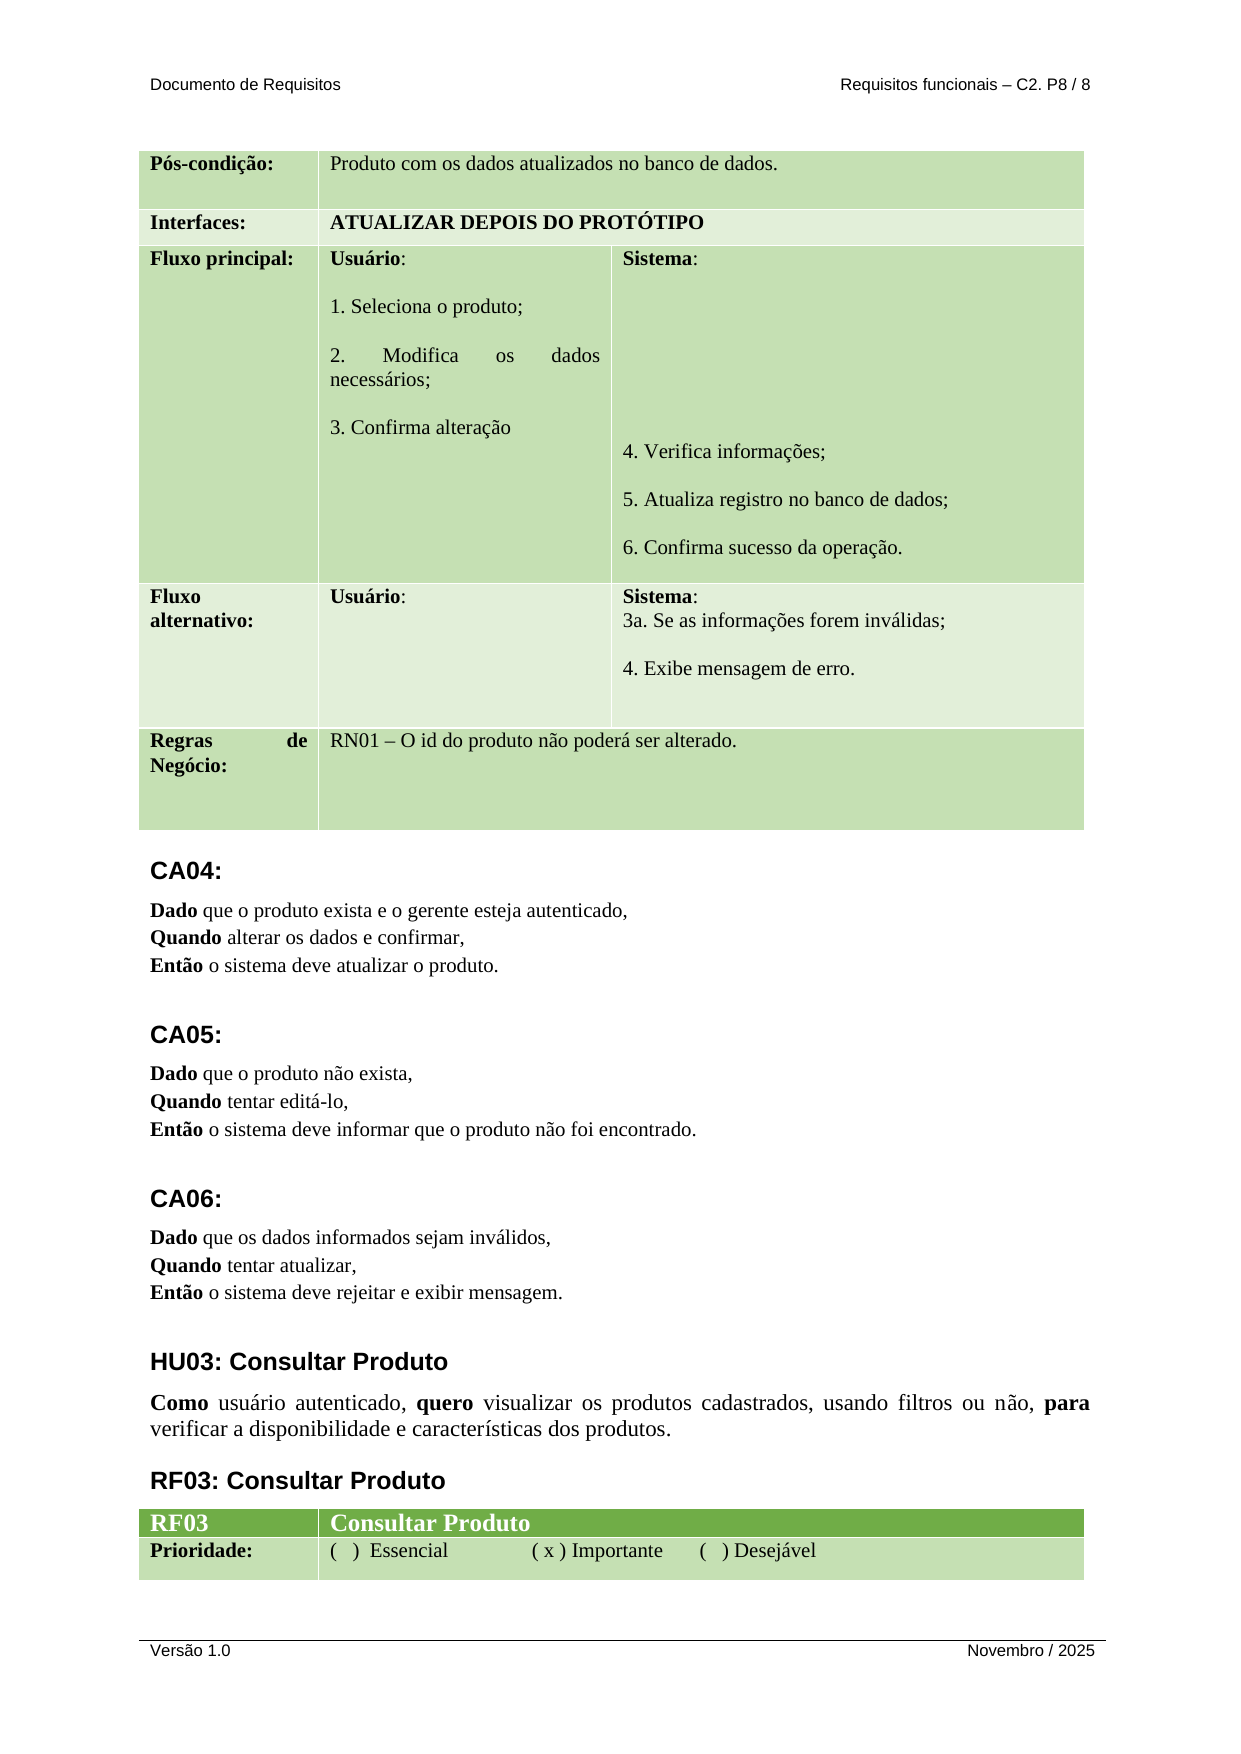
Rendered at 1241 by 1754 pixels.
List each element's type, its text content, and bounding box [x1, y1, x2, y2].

table_cell Usuário: 1. Seleciona o produto; 2. Modifica os dados necessários; 3. Confirma alteração [319, 246, 611, 583]
text RF03: Consultar Produto [150, 1466, 1090, 1495]
table_cell RN01 – O id do produto não poderá ser alterado. [319, 729, 1084, 830]
table_cell Produto com os dados atualizados no banco de dados. [319, 151, 1084, 209]
text CA06: [150, 1184, 1090, 1212]
table_cell ( ) Essencial ( x ) Importante ( ) Desejável [319, 1538, 1084, 1580]
text CA05: [150, 1020, 1090, 1049]
table_cell Regras de Negócio: [139, 729, 318, 830]
table_cell Fluxo alternativo: [139, 584, 318, 727]
table_header Consultar Produto [319, 1509, 1084, 1537]
table_cell Sistema: 3a. Se as informações forem inválidas; 4. Exibe mensagem de erro. [612, 584, 1084, 727]
table_cell Fluxo principal: [139, 246, 318, 583]
table_cell Interfaces: [139, 210, 318, 245]
text Dado que os dados informados sejam inválidos, Quando tentar atualizar, Então o sistema deve rejeitar e exibir mensagem. [150, 1225, 1090, 1304]
text HU03: Consultar Produto [150, 1347, 1090, 1376]
table_cell ATUALIZAR DEPOIS DO PROTÓTIPO [319, 210, 1084, 245]
table_header RF03 [139, 1509, 318, 1537]
table_cell Prioridade: [139, 1538, 318, 1580]
table_cell Pós-condição: [139, 151, 318, 209]
table_cell Sistema: 4. Verifica informações; 5. Atualiza registro no banco de dados; 6. Confirma sucesso da operação. [612, 246, 1084, 583]
text CA04: [150, 856, 1090, 885]
text Dado que o produto não exista, Quando tentar editá-lo, Então o sistema deve informar que o produto não foi encontrado. [150, 1061, 1090, 1141]
table_cell Usuário: [319, 584, 611, 727]
text Como usuário autenticado, quero visualizar os produtos cadastrados, usando filtros ou não, para verificar a disponibilidade e características dos produtos. [150, 1388, 1090, 1441]
text Dado que o produto exista e o gerente esteja autenticado, Quando alterar os dados e confirmar, Então o sistema deve atualizar o produto. [150, 898, 1090, 977]
